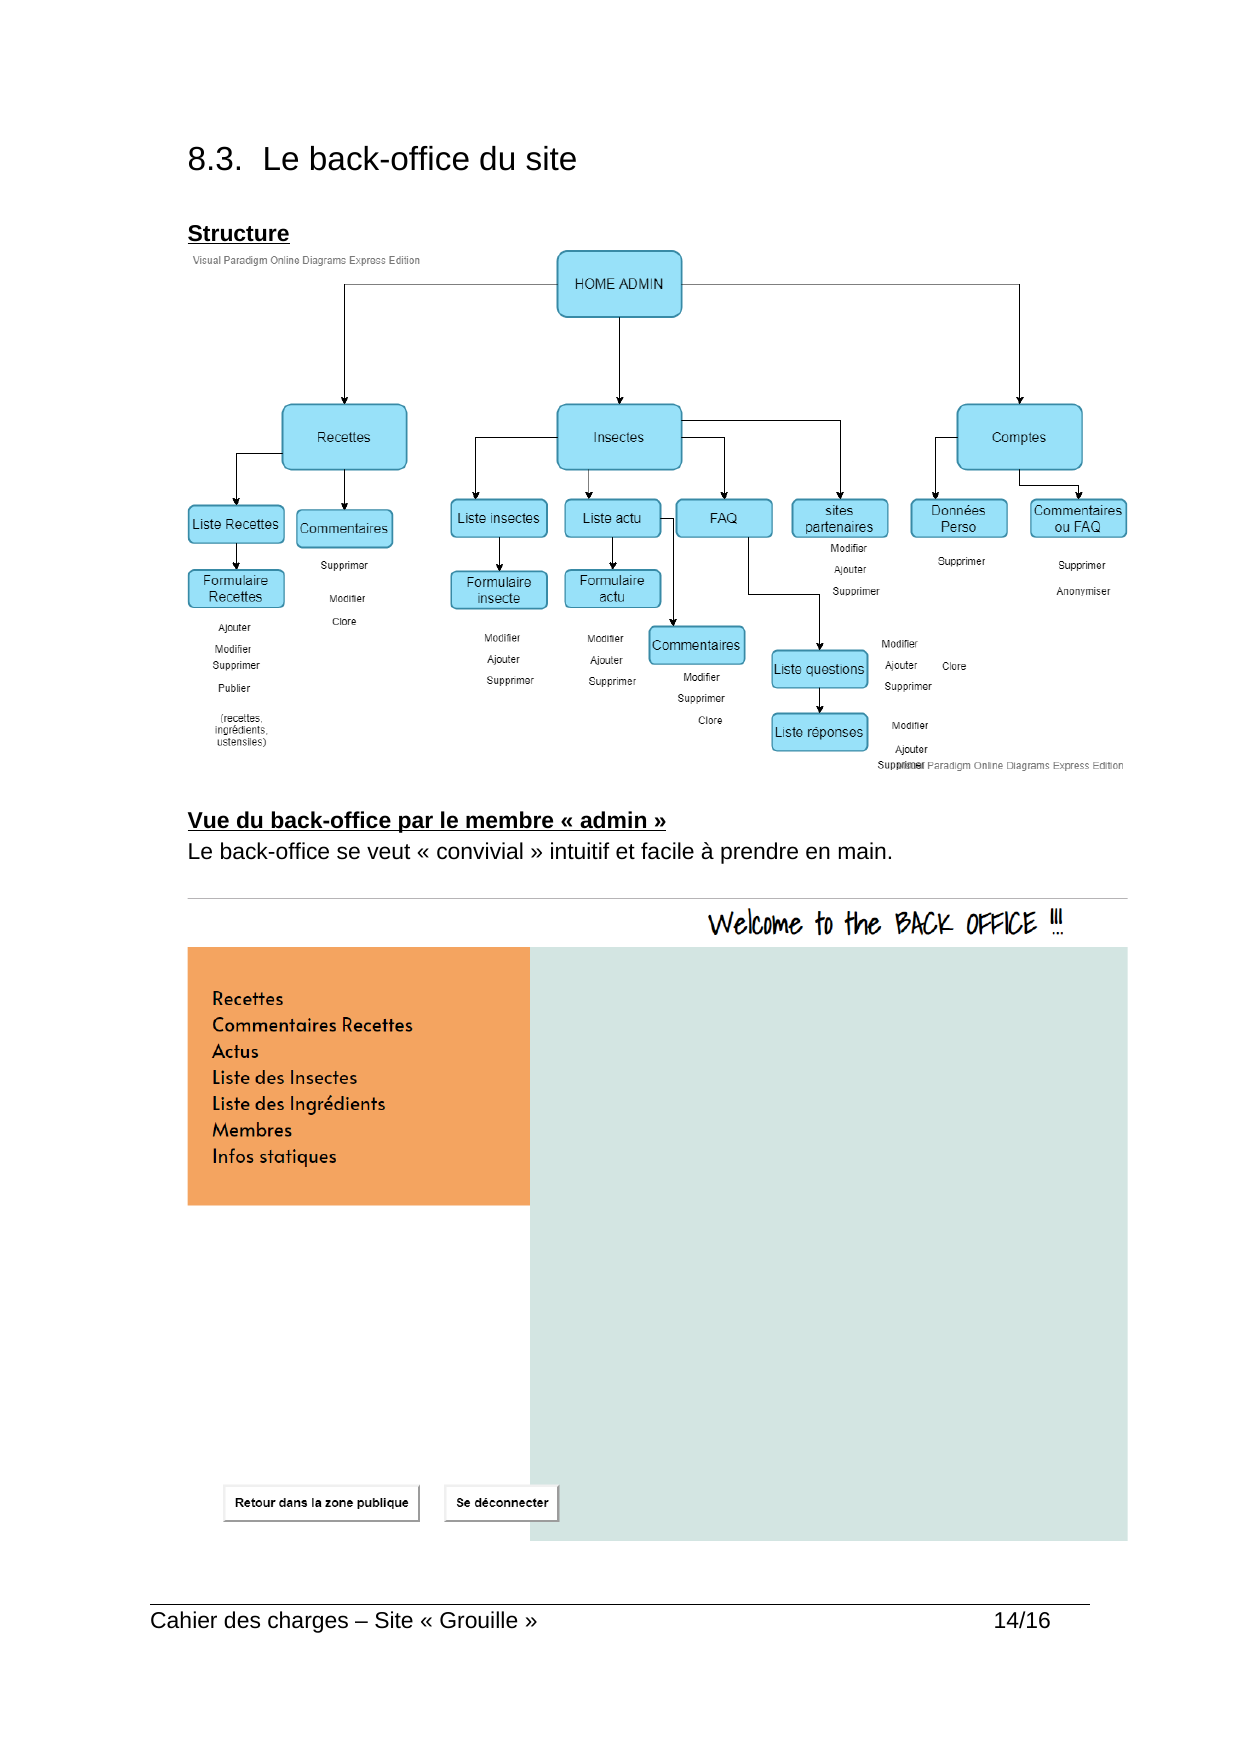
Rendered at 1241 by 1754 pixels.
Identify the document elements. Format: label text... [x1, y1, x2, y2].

text Structure [150, 220, 1090, 246]
text Le back-office se veut « convivial » intuitif et facile à prendre en main. [150, 838, 1090, 864]
text Vue du back-office par le membre « admin » [150, 807, 1090, 834]
list Le back-office du site [187, 139, 1090, 177]
